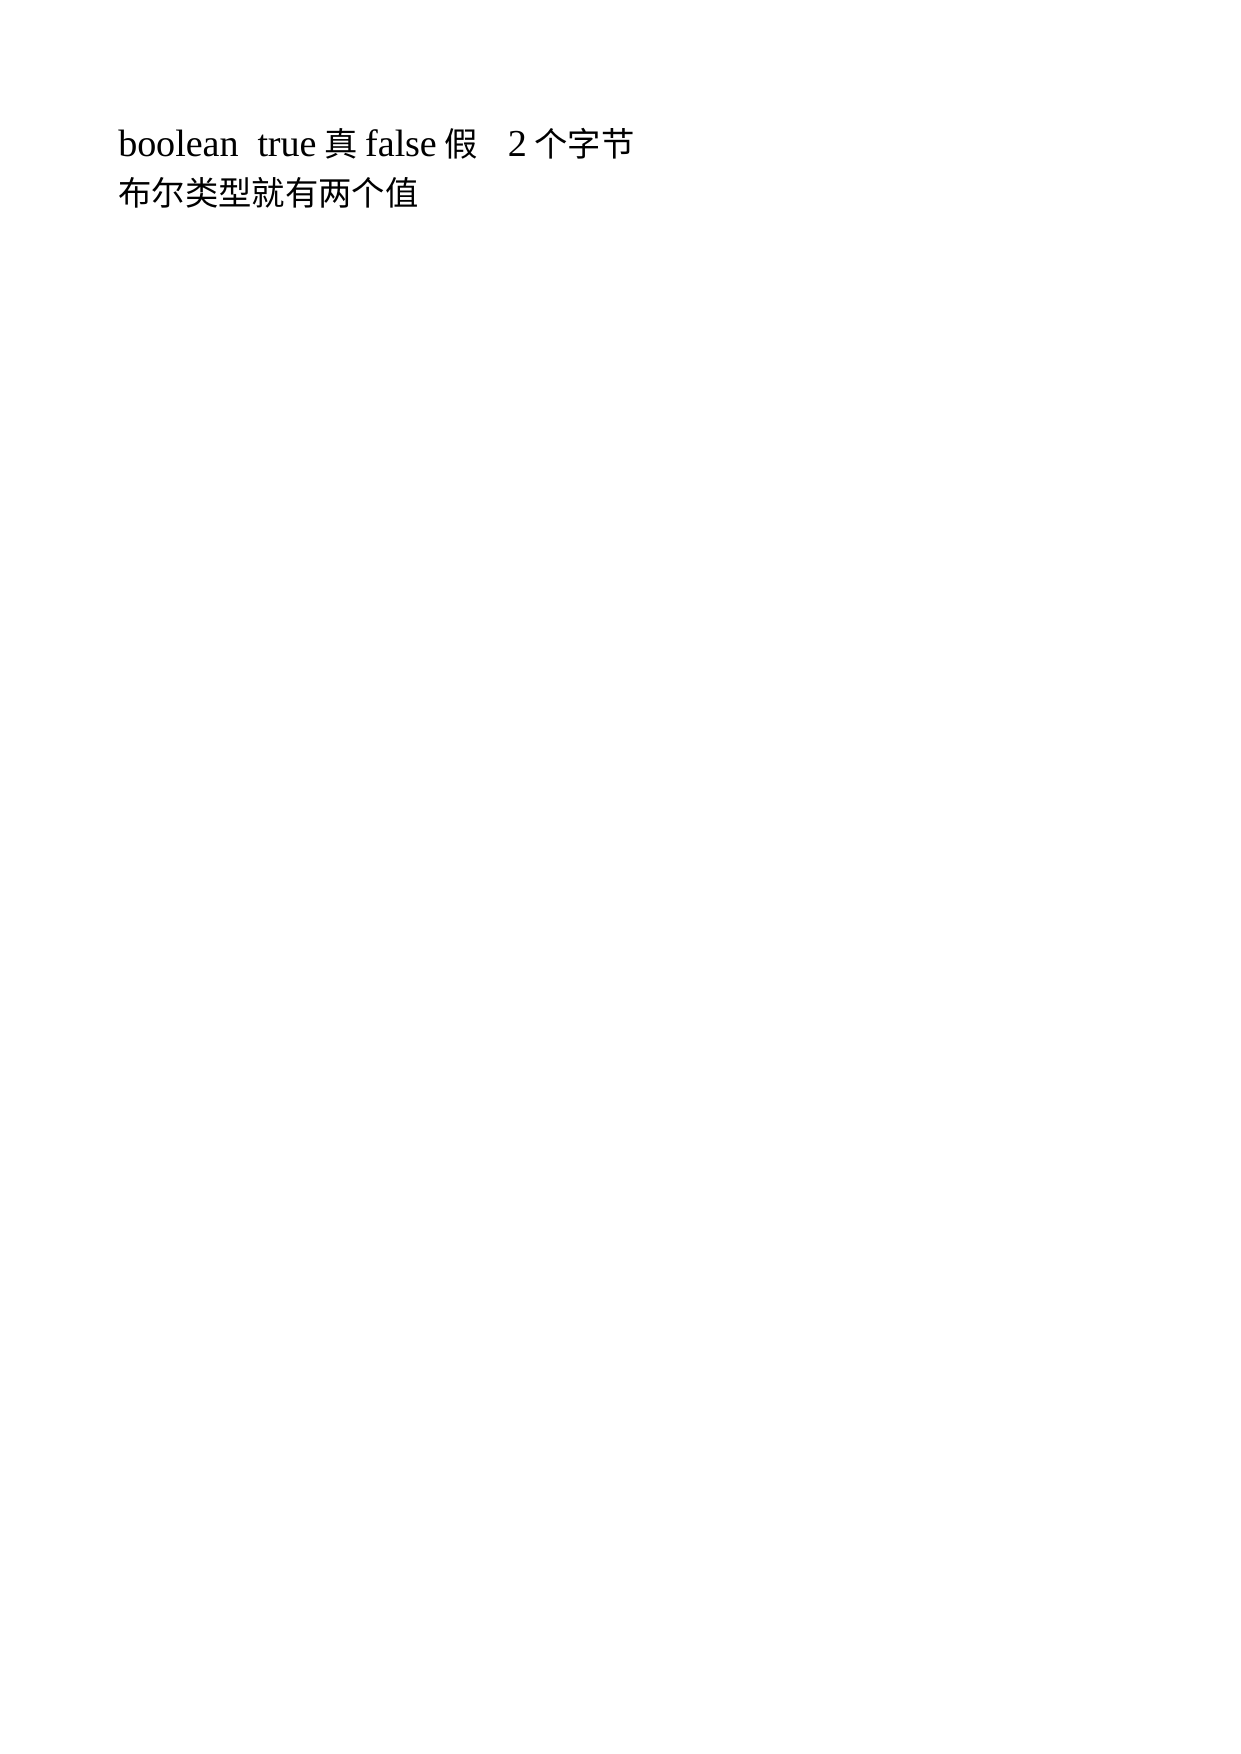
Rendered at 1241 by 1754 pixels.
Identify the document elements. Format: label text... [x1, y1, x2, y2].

text 布尔类型就有两个值 [118, 166, 1122, 214]
text boolean true真 false假 2个字节 [118, 118, 1122, 166]
